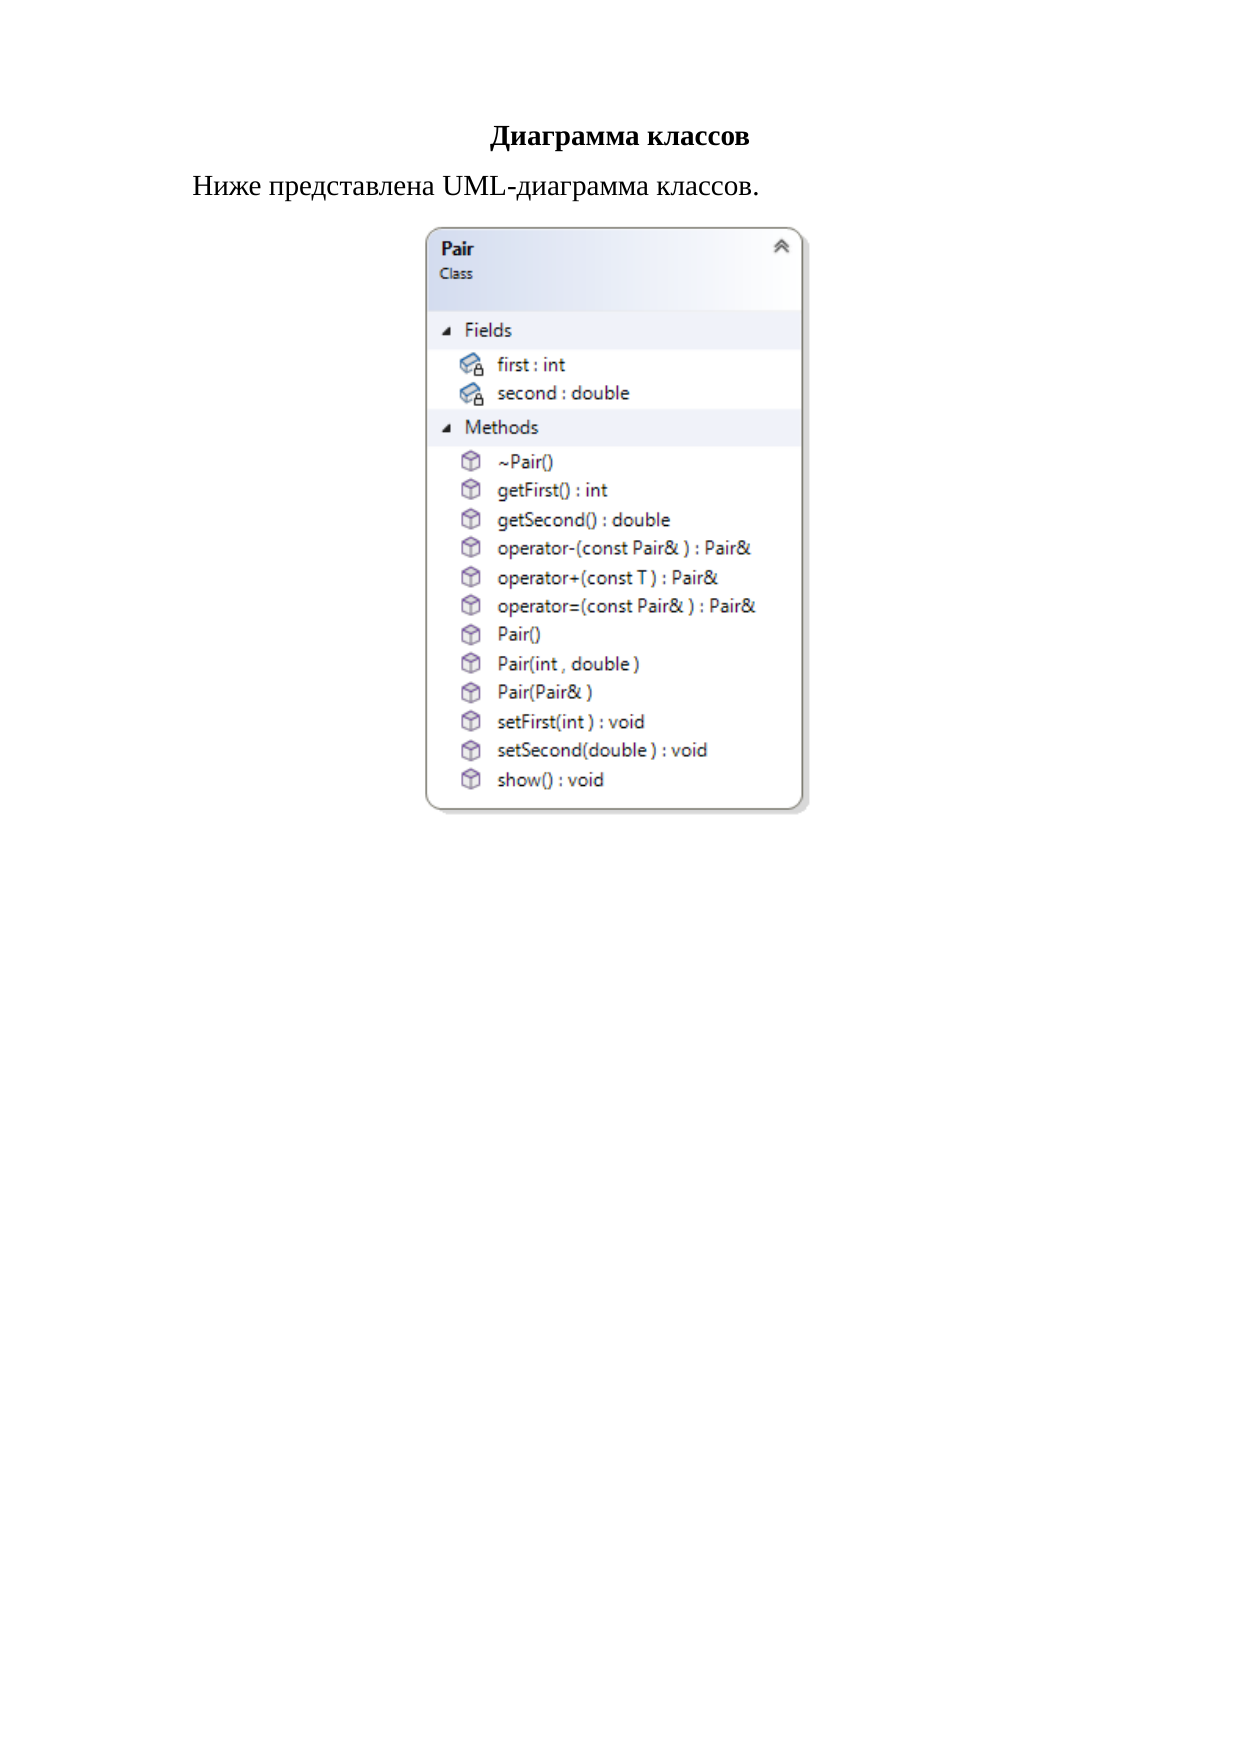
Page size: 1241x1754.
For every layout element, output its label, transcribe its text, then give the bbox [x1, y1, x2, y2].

text Ниже представлена UML-диаграмма классов. [118, 168, 1122, 202]
text Диаграмма классов [118, 118, 1122, 152]
picture [410, 218, 830, 821]
